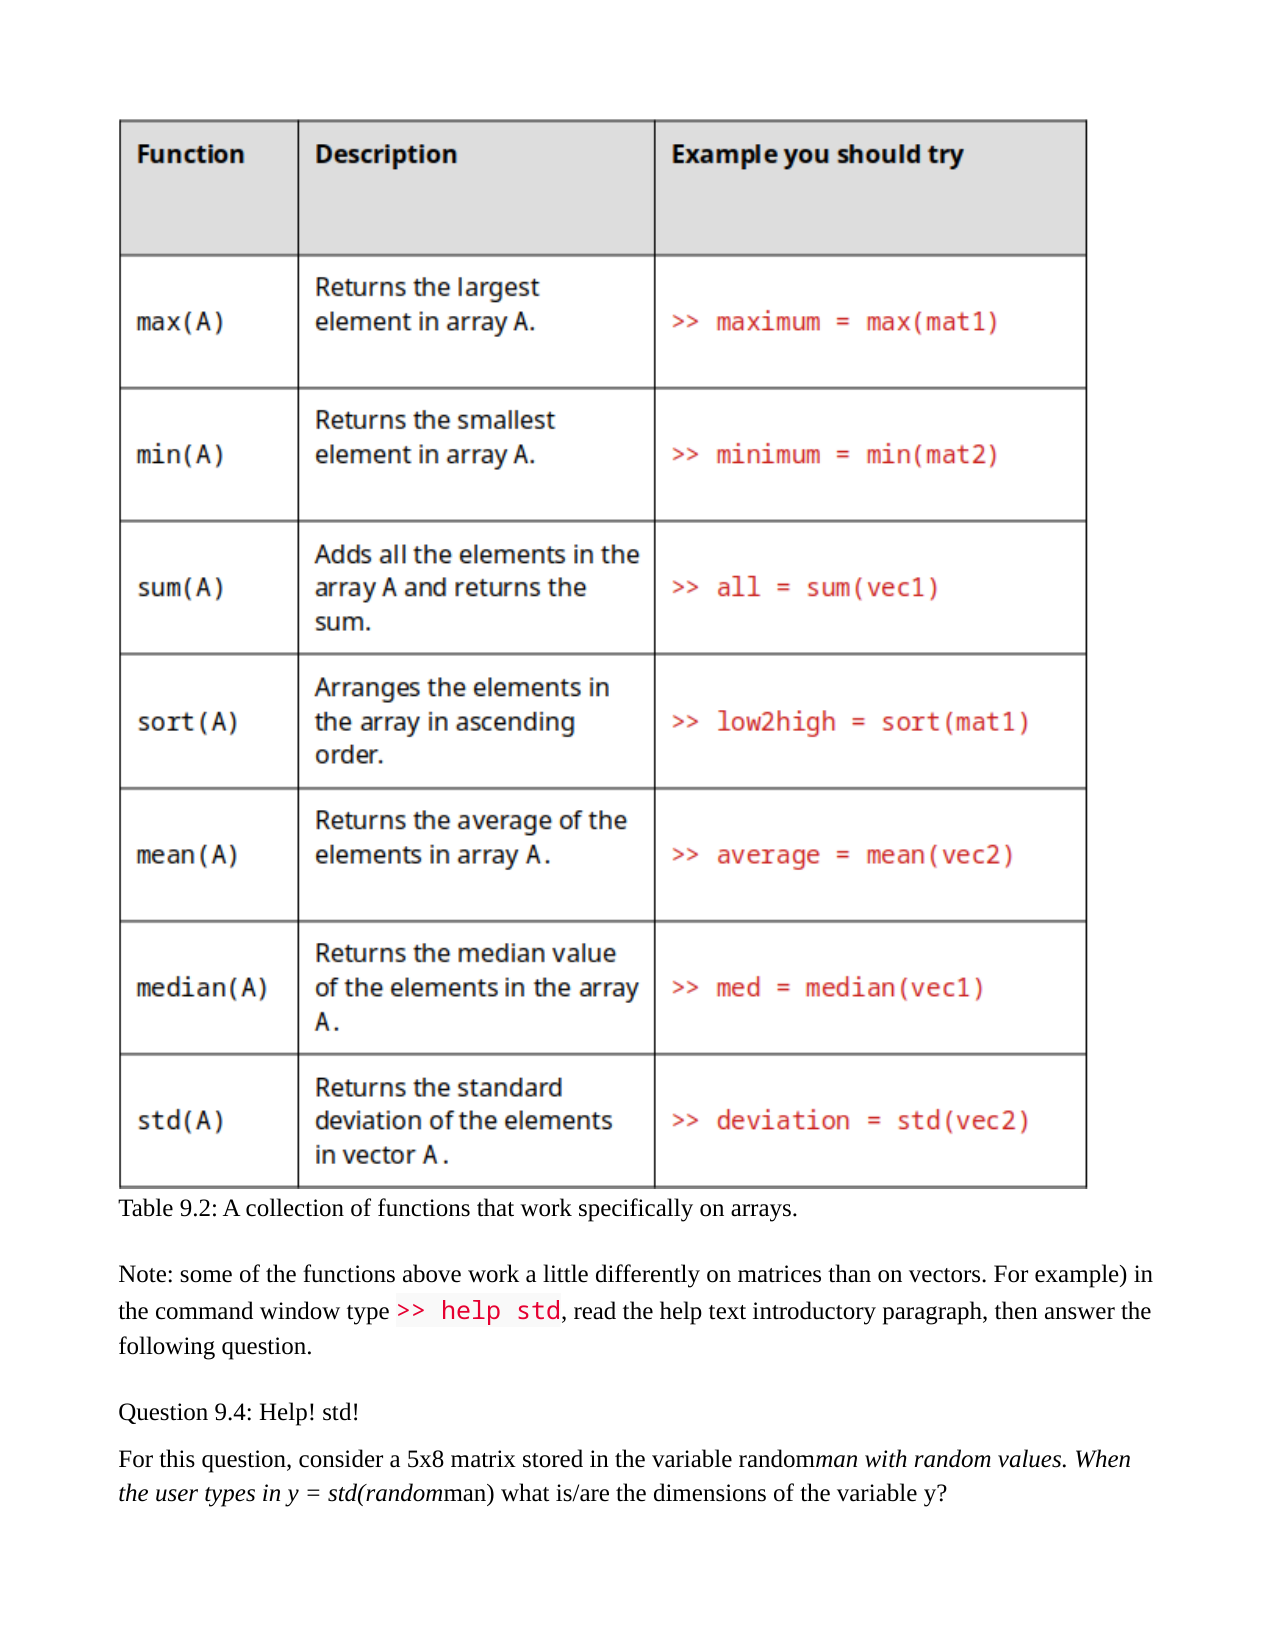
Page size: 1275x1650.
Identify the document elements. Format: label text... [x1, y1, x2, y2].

text Table 9.2: A collection of functions that work specifically on arrays. [118, 1193, 1157, 1221]
text For this question, consider a 5x8 matrix stored in the variable randomman with random values. When the user types in y = std(randomman) what is/are the dimensions of the variable y? [118, 1444, 1157, 1506]
text Note: some of the functions above work a little differently on matrices than on vectors. For example) in the command window type >> help std, read the help text introductory paragraph, then answer the following question. [118, 1259, 1157, 1360]
text Question 9.4: Help! std! [118, 1397, 1157, 1426]
picture [118, 118, 1089, 1189]
